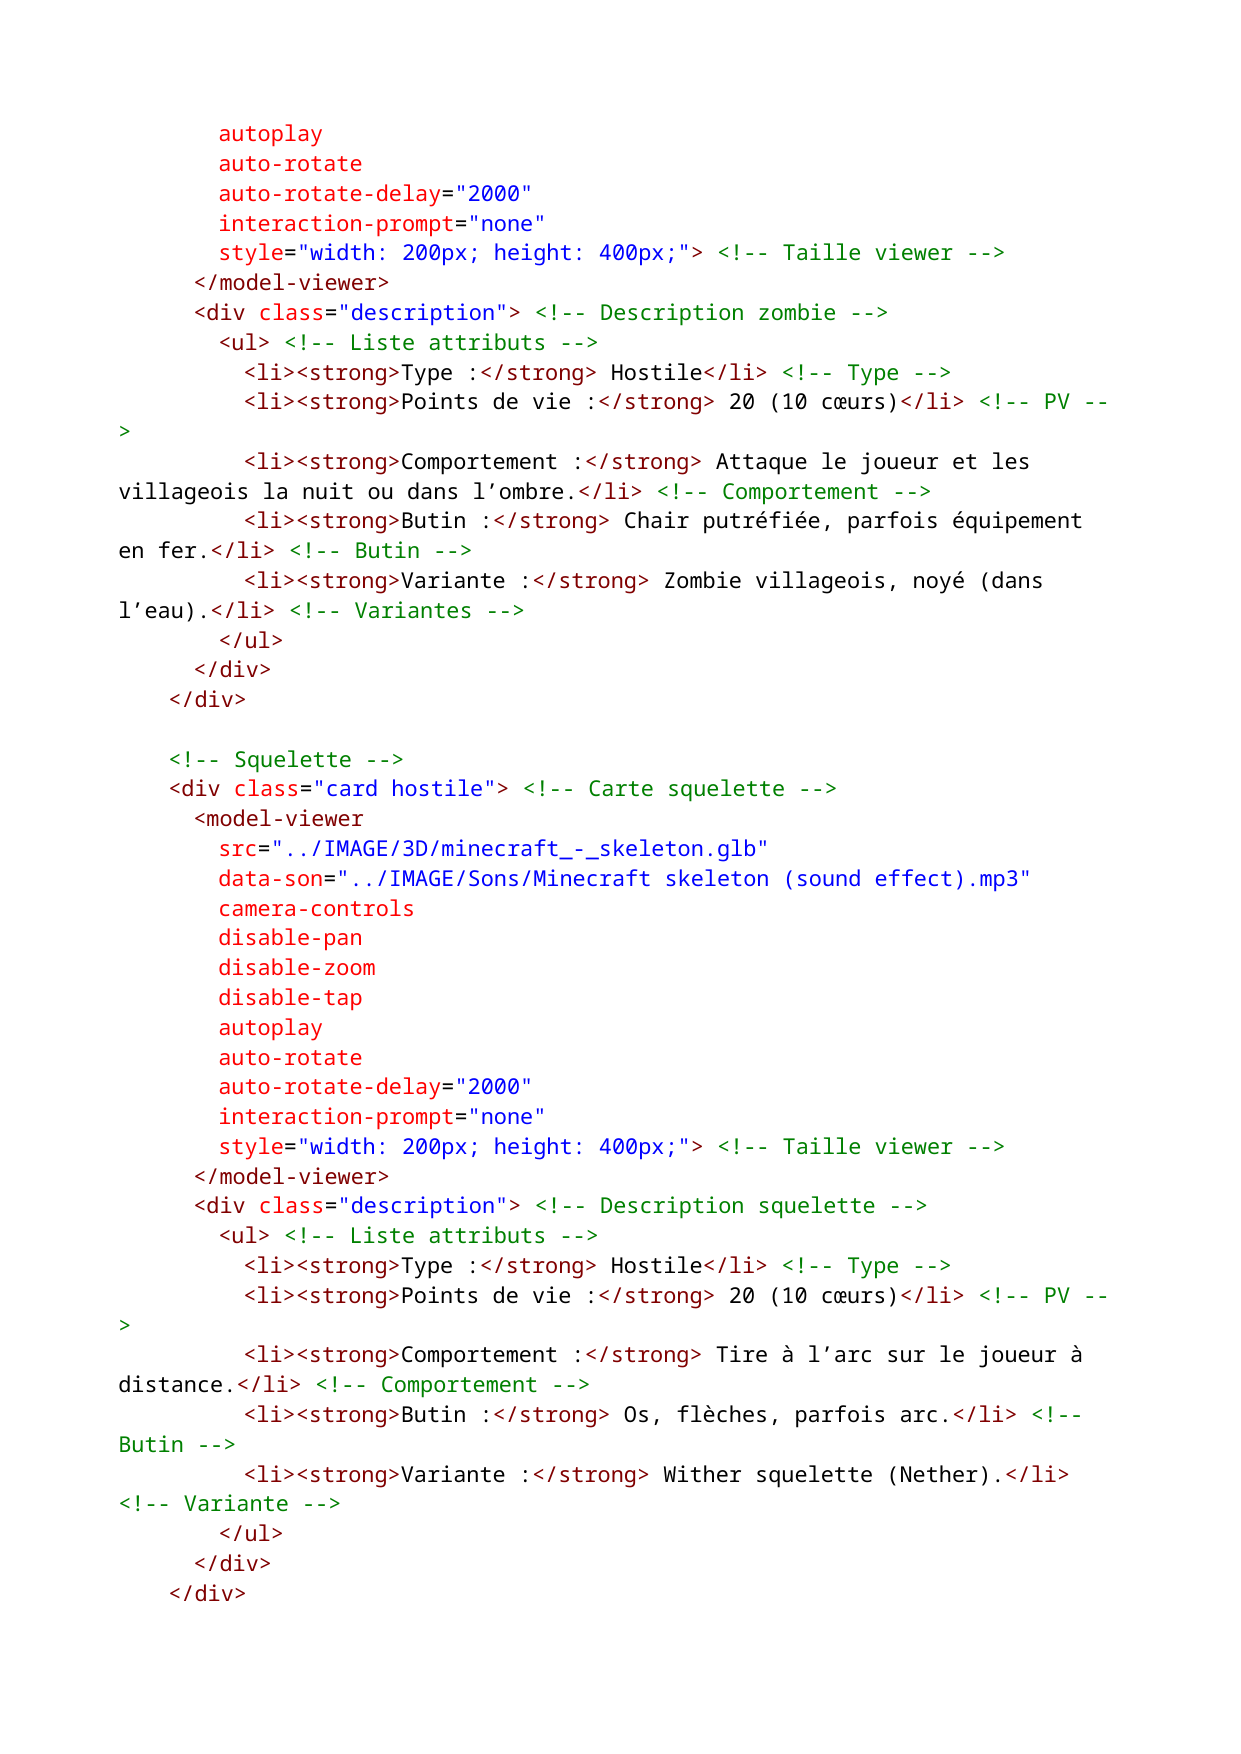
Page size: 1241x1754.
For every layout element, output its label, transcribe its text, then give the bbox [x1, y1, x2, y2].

text <li><strong>Variante :</strong> Wither squelette (Nether).</li> <!-- Variante --> [118, 1459, 1122, 1518]
text </model-viewer> [118, 1161, 1122, 1191]
text </div> [118, 1548, 1122, 1578]
text <li><strong>Comportement :</strong> Attaque le joueur et les villageois la nuit ou dans l’ombre.</li> <!-- Comportement --> [118, 446, 1122, 505]
text camera-controls [118, 893, 1122, 922]
text data-son="../IMAGE/Sons/Minecraft skeleton (sound effect).mp3" [118, 863, 1122, 893]
text <li><strong>Comportement :</strong> Tire à l’arc sur le joueur à distance.</li> <!-- Comportement --> [118, 1339, 1122, 1399]
text </model-viewer> [118, 267, 1122, 297]
text auto-rotate-delay="2000" [118, 1071, 1122, 1101]
text <li><strong>Type :</strong> Hostile</li> <!-- Type --> [118, 1250, 1122, 1280]
text <li><strong>Type :</strong> Hostile</li> <!-- Type --> [118, 356, 1122, 386]
text disable-tap [118, 982, 1122, 1012]
text <div class="card hostile"> <!-- Carte squelette --> [118, 773, 1122, 803]
text <li><strong>Butin :</strong> Chair putréfiée, parfois équipement en fer.</li> <!-- Butin --> [118, 505, 1122, 565]
text interaction-prompt="none" [118, 1101, 1122, 1131]
text <div class="description"> <!-- Description zombie --> [118, 297, 1122, 327]
text </ul> [118, 624, 1122, 654]
text disable-pan [118, 922, 1122, 952]
text </div> [118, 654, 1122, 684]
text style="width: 200px; height: 400px;"> <!-- Taille viewer --> [118, 1131, 1122, 1161]
text interaction-prompt="none" [118, 207, 1122, 237]
text <div class="description"> <!-- Description squelette --> [118, 1191, 1122, 1220]
text autoplay [118, 118, 1122, 148]
text autoplay [118, 1012, 1122, 1042]
text <ul> <!-- Liste attributs --> [118, 327, 1122, 356]
text <model-viewer [118, 803, 1122, 833]
text <li><strong>Points de vie :</strong> 20 (10 cœurs)</li> <!-- PV --> [118, 386, 1122, 446]
text <li><strong>Butin :</strong> Os, flèches, parfois arc.</li> <!-- Butin --> [118, 1399, 1122, 1459]
text <ul> <!-- Liste attributs --> [118, 1220, 1122, 1250]
text style="width: 200px; height: 400px;"> <!-- Taille viewer --> [118, 237, 1122, 267]
text <!-- Squelette --> [118, 744, 1122, 773]
text <li><strong>Variante :</strong> Zombie villageois, noyé (dans l’eau).</li> <!-- Variantes --> [118, 565, 1122, 624]
text </div> [118, 684, 1122, 714]
text disable-zoom [118, 952, 1122, 982]
text auto-rotate [118, 148, 1122, 178]
text </div> [118, 1578, 1122, 1608]
text <li><strong>Points de vie :</strong> 20 (10 cœurs)</li> <!-- PV --> [118, 1280, 1122, 1339]
text src="../IMAGE/3D/minecraft_-_skeleton.glb" [118, 833, 1122, 863]
text auto-rotate-delay="2000" [118, 178, 1122, 207]
text </ul> [118, 1518, 1122, 1548]
text auto-rotate [118, 1042, 1122, 1071]
